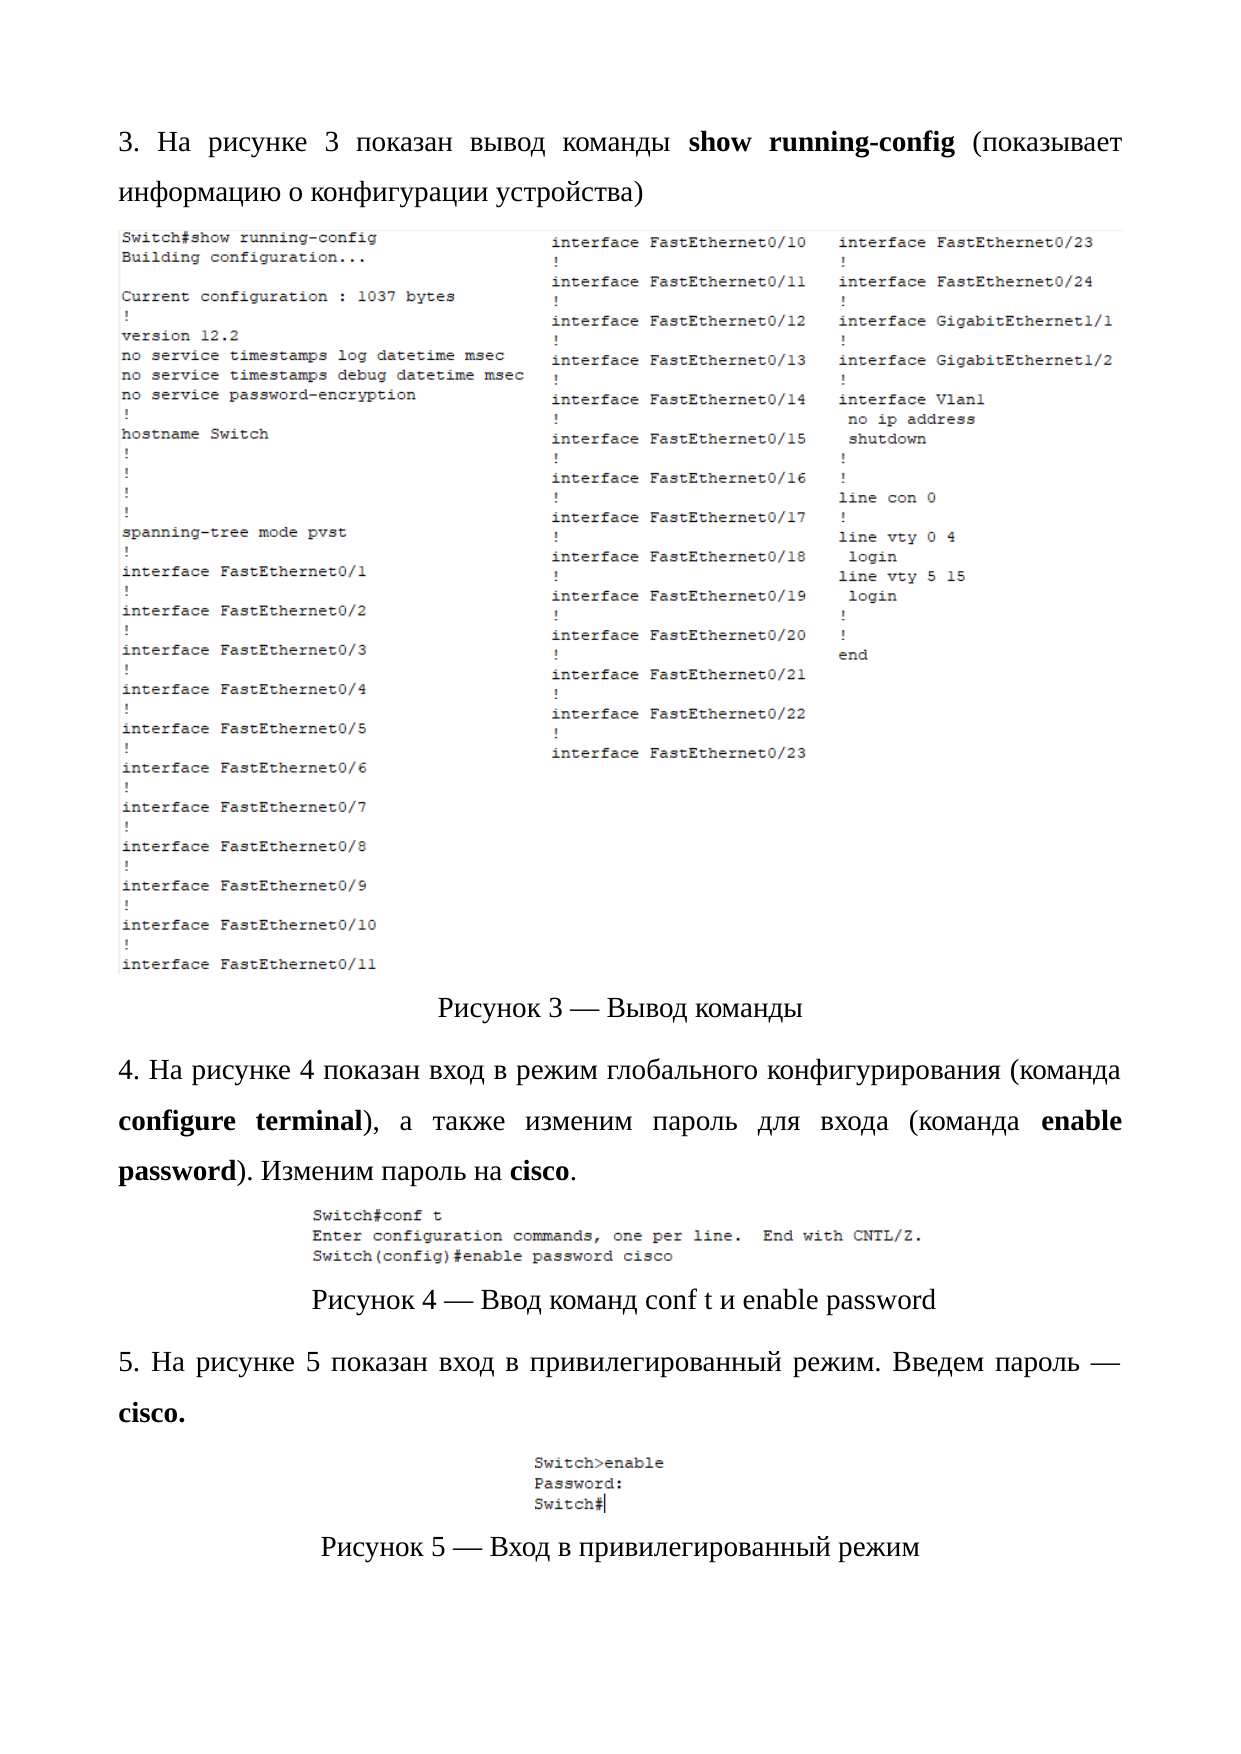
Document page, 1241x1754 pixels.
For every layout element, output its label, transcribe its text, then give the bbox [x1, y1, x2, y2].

picture [118, 230, 1123, 974]
text 5. На рисунке 5 показан вход в привилегированный режим. Введем пароль — cisco. [118, 1344, 1122, 1428]
picture [535, 1451, 705, 1513]
text Рисунок 5 — Вход в привилегированный режим [118, 1457, 1122, 1563]
text 4. На рисунке 4 показан вход в режим глобального конфигурирования (команда configure terminal), а также изменим пароль для входа (команда enable password). Изменим пароль на cisco. [118, 1052, 1122, 1187]
text Рисунок 4 — Ввод команд conf t и enable password [118, 1215, 1122, 1316]
picture [310, 1209, 930, 1266]
text 3. На рисунке 3 показан вывод команды show running-config (показывает информацию о конфигурации устройства) [118, 124, 1122, 208]
text Рисунок 3 — Вывод команды [118, 974, 1122, 1024]
